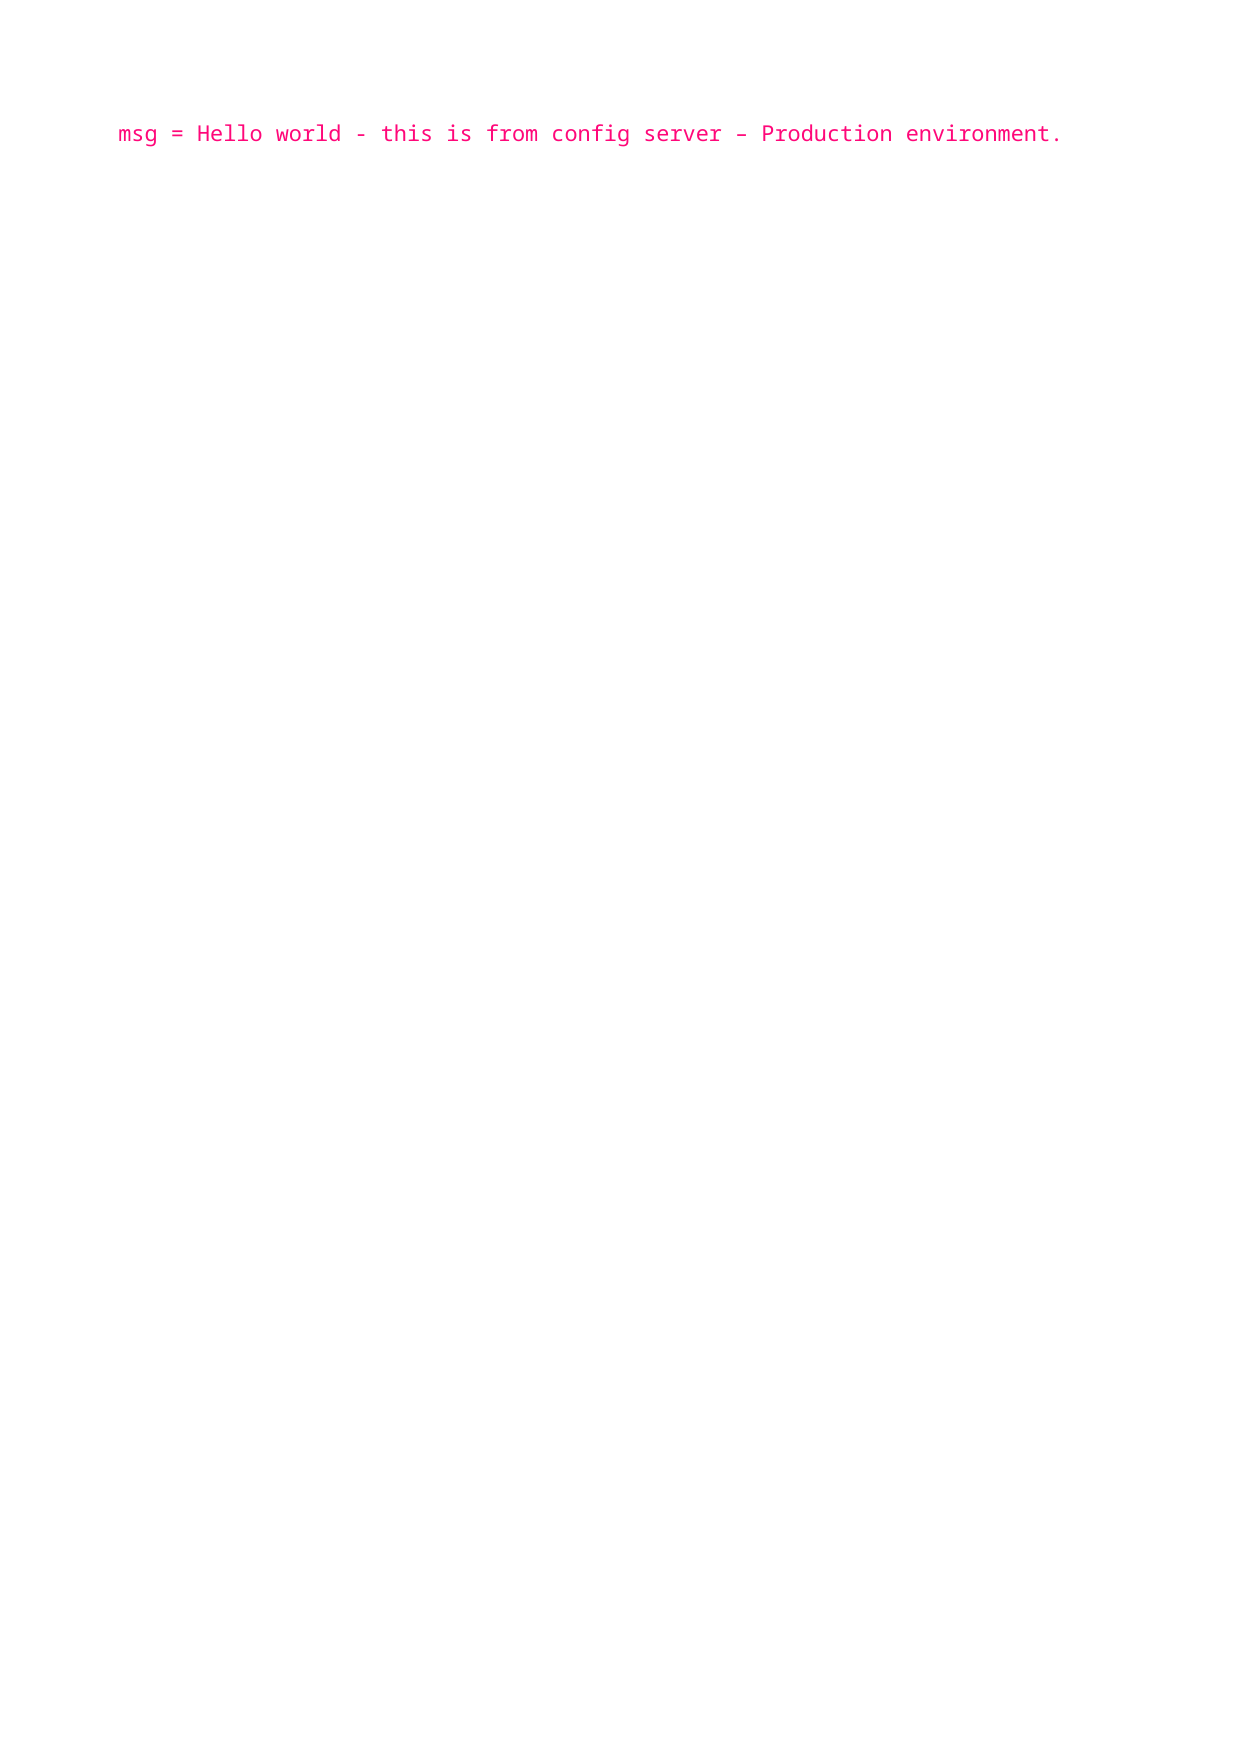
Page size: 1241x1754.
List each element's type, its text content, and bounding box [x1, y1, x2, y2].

text msg = Hello world - this is from config server – Production environment. [118, 118, 1122, 148]
